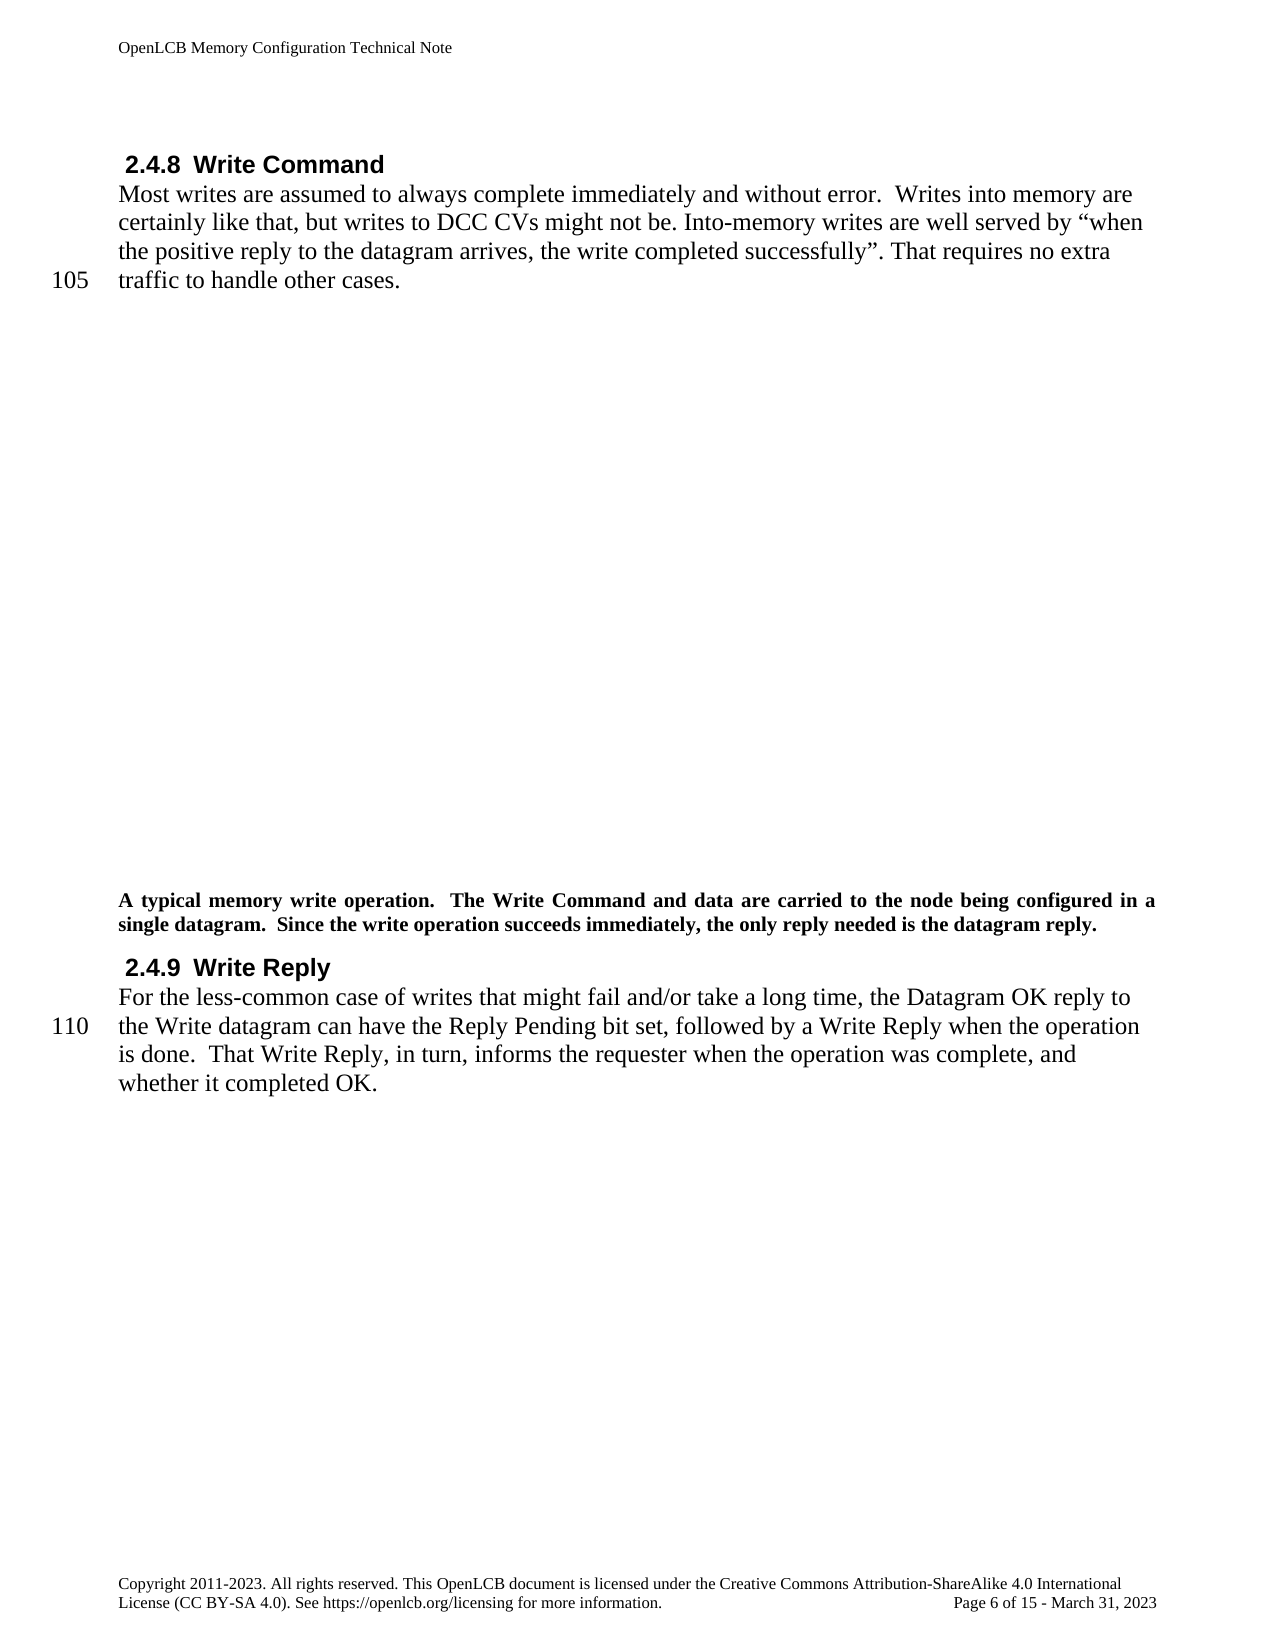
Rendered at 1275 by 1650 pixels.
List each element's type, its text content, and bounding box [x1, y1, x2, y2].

text A typical memory write operation. The Write Command and data are carried to the node being configured in a single datagram. Since the write operation succeeds immediately, the only reply needed is the datagram reply. [118, 311, 1157, 936]
text For the less-common case of writes that might fail and/or take a long time, the Datagram OK reply to the Write datagram can have the Reply Pending bit set, followed by a Write Reply when the operation is done. That Write Reply, in turn, informs the requester when the operation was complete, and whether it completed OK. [118, 982, 1157, 1097]
text Most writes are assumed to always complete immediately and without error. Writes into memory are certainly like that, but writes to DCC CVs might not be. Into-memory writes are well served by “when the positive reply to the datagram arrives, the write completed successfully”. That requires no extra traffic to handle other cases. [118, 179, 1157, 294]
subtitle Write Command [118, 150, 1157, 179]
subtitle Write Reply [118, 953, 1157, 982]
